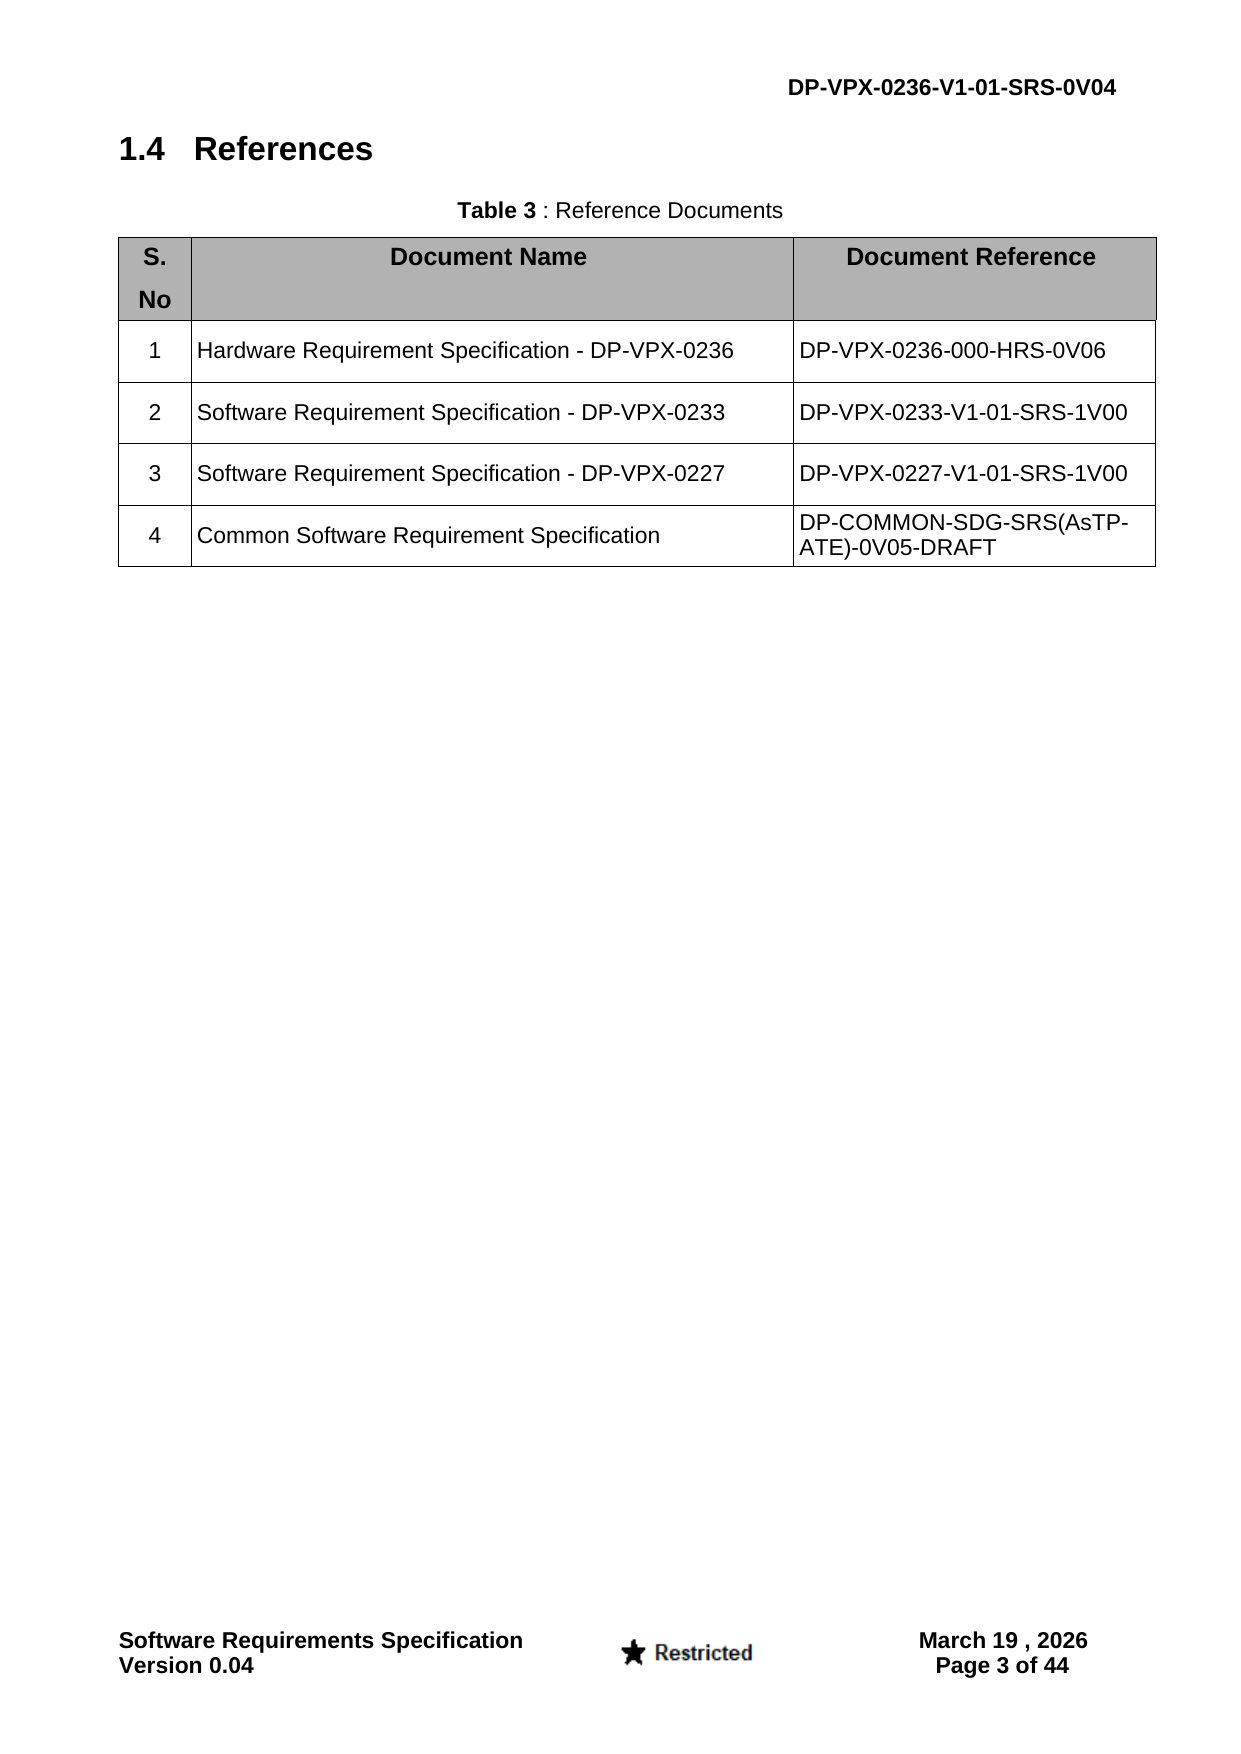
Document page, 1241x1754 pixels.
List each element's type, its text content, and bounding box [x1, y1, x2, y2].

table_cell DP-COMMON-SDG-SRS(AsTP-ATE)-0V05-DRAFT [794, 506, 1155, 566]
table_header S. No [119, 238, 191, 320]
subtitle References [118, 129, 1122, 168]
table_header Document Reference [794, 238, 1156, 320]
picture [611, 1630, 766, 1675]
table_cell Software Requirement Specification - DP-VPX-0227 [192, 444, 793, 505]
table_header 1 [119, 321, 191, 382]
table_cell 4 [119, 506, 191, 566]
table_cell Software Requirement Specification - DP-VPX-0233 [192, 383, 793, 443]
table_header Document Name [192, 238, 793, 320]
table_header DP-VPX-0236-000-HRS-0V06 [794, 321, 1155, 382]
table_header Hardware Requirement Specification - DP-VPX-0236 [192, 321, 793, 382]
table_cell DP-VPX-0233-V1-01-SRS-1V00 [794, 383, 1155, 443]
table_cell Common Software Requirement Specification [192, 506, 793, 566]
text Table 3 : Reference Documents [118, 197, 1122, 223]
table_cell 2 [119, 383, 191, 443]
table_cell 3 [119, 444, 191, 505]
table_cell DP-VPX-0227-V1-01-SRS-1V00 [794, 444, 1155, 505]
